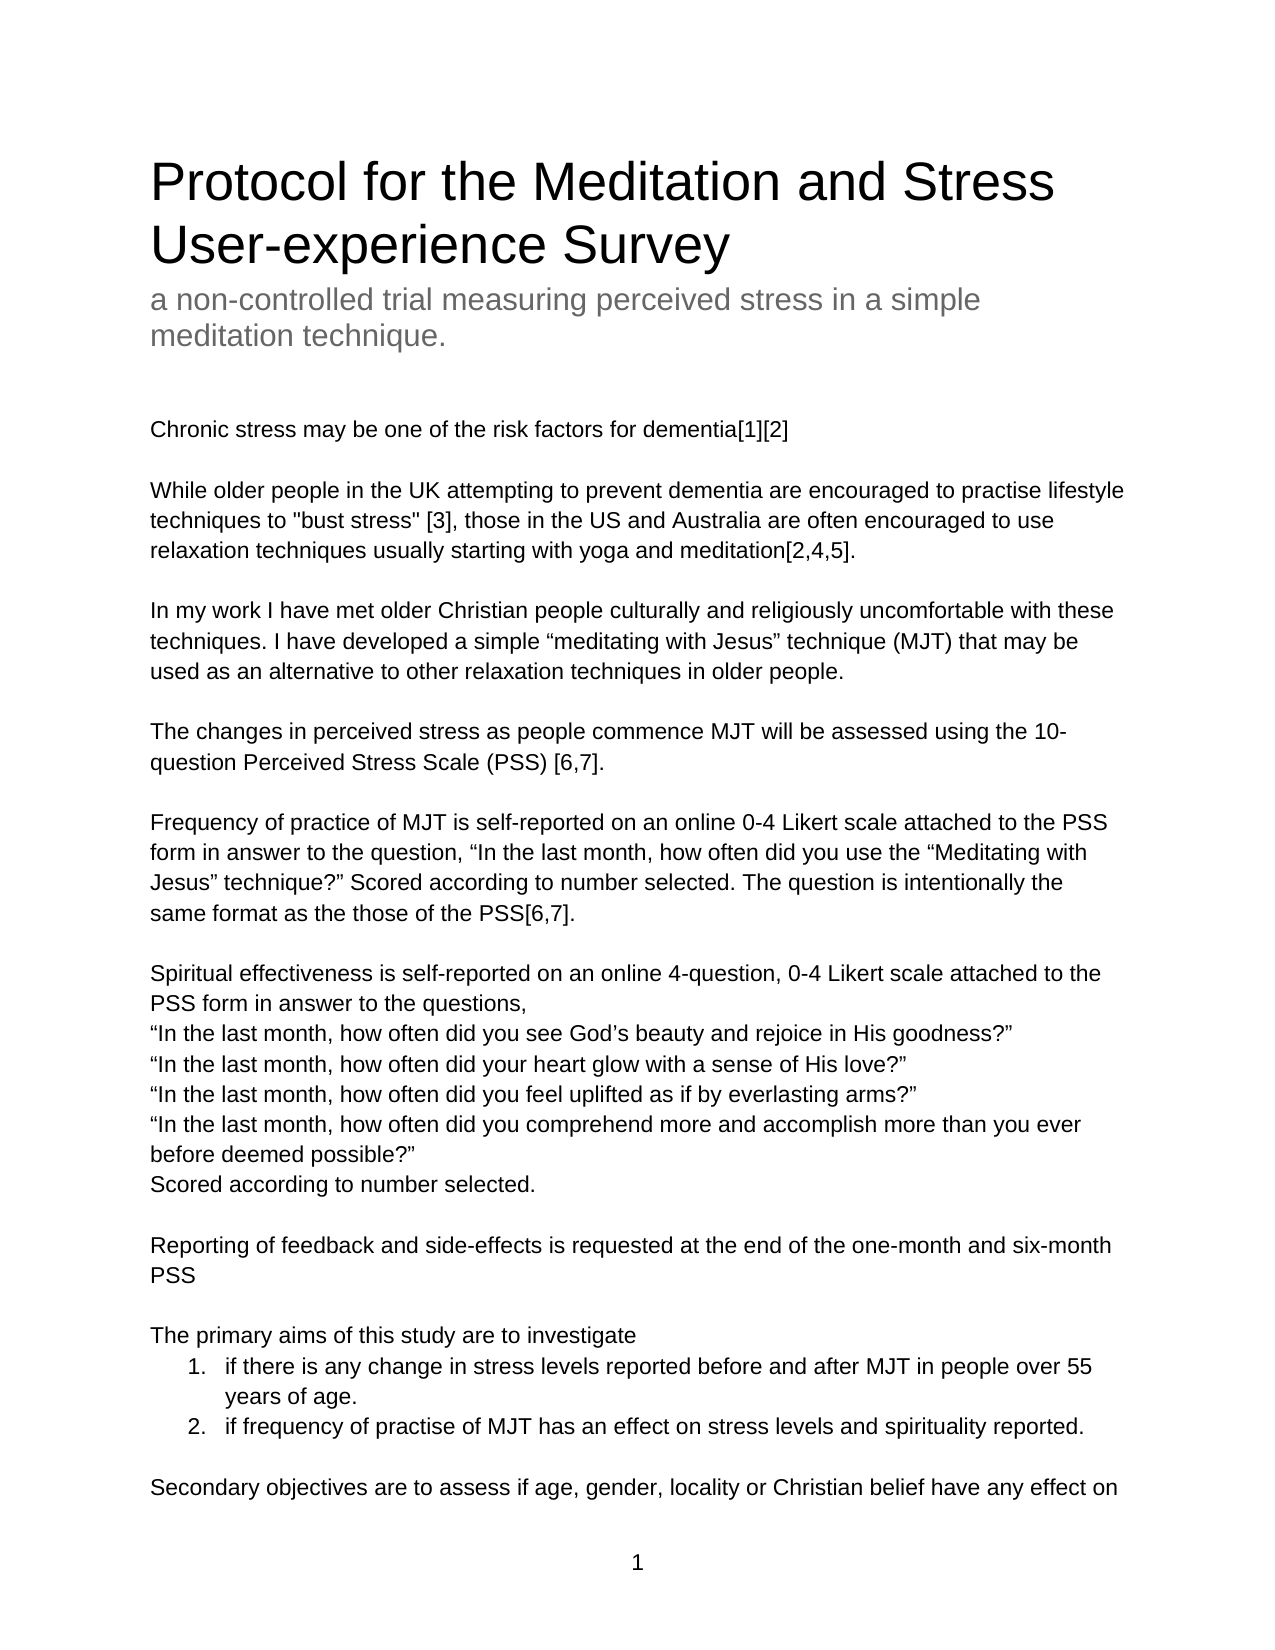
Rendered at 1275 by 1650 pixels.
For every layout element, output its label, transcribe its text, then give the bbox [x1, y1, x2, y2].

text Frequency of practice of MJT is self-reported on an online 0-4 Likert scale attached to the PSS form in answer to the question, “In the last month, how often did you use the “Meditating with Jesus” technique?” Scored according to number selected. The question is intentionally the same format as the those of the PSS[6,7]. [150, 809, 1125, 926]
text Chronic stress may be one of the risk factors for dementia[1][2] [150, 416, 1125, 443]
text While older people in the UK attempting to prevent dementia are encouraged to practise lifestyle techniques to "bust stress" [3], those in the US and Australia are often encouraged to use relaxation techniques usually starting with yoga and meditation[2,4,5]. [150, 477, 1125, 563]
text “In the last month, how often did your heart glow with a sense of His love?” [150, 1051, 1125, 1077]
text “In the last month, how often did you feel uplifted as if by everlasting arms?” [150, 1081, 1125, 1107]
text The primary aims of this study are to investigate [150, 1322, 1125, 1349]
text In my work I have met older Christian people culturally and religiously uncomfortable with these techniques. I have developed a simple “meditating with Jesus” technique (MJT) that may be used as an alternative to other relaxation techniques in older people. [150, 597, 1125, 684]
title Protocol for the Meditation and Stress User-experience Survey [150, 150, 1125, 274]
text “In the last month, how often did you comprehend more and accomplish more than you ever before deemed possible?” [150, 1111, 1125, 1168]
text Secondary objectives are to assess if age, gender, locality or Christian belief have any effect on [150, 1473, 1125, 1500]
list if frequency of practise of MJT has an effect on stress levels and spirituality reported. [187, 1413, 1125, 1439]
text The changes in perceived stress as people commence MJT will be assessed using the 10-question Perceived Stress Scale (PSS) [6,7]. [150, 718, 1125, 775]
text Scored according to number selected. [150, 1171, 1125, 1198]
subtitle a non-controlled trial measuring perceived stress in a simple meditation technique. [150, 281, 1125, 353]
text Reporting of feedback and side-effects is requested at the end of the one-month and six-month PSS [150, 1232, 1125, 1288]
text Spiritual effectiveness is self-reported on an online 4-question, 0-4 Likert scale attached to the PSS form in answer to the questions, [150, 960, 1125, 1017]
list if there is any change in stress levels reported before and after MJT in people over 55 years of age. [187, 1353, 1125, 1409]
text “In the last month, how often did you see God’s beauty and rejoice in His goodness?” [150, 1020, 1125, 1047]
